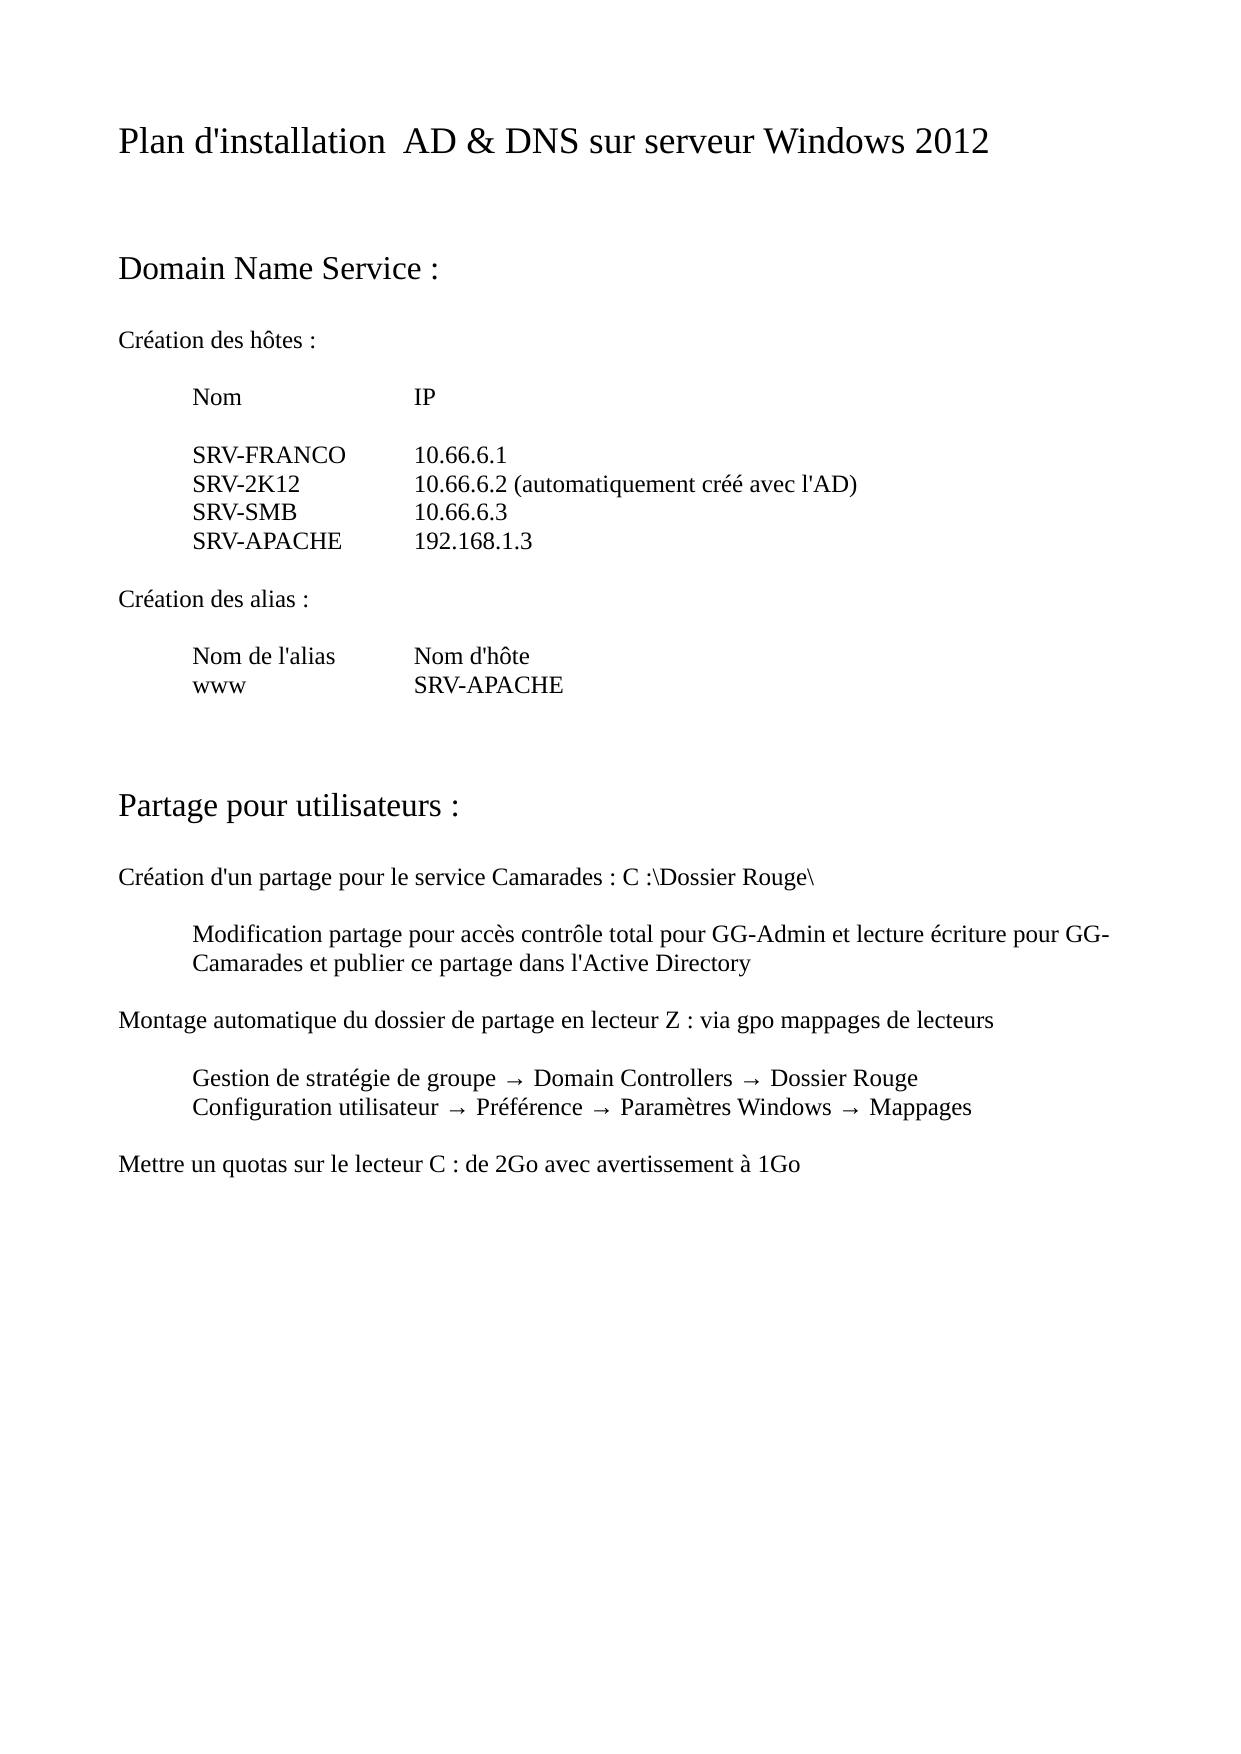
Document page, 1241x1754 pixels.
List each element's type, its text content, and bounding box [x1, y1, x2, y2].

text Modification partage pour accès contrôle total pour GG-Admin et lecture écriture pour GG- Camarades et publier ce partage dans l'Active Directory [118, 919, 1122, 977]
text Nom de l'alias Nom d'hôte [118, 641, 1122, 670]
text Création des alias : [118, 584, 1122, 612]
text Création d'un partage pour le service Camarades : C :\Dossier Rouge\ [118, 862, 1122, 890]
text SRV-FRANCO 10.66.6.1 [118, 440, 1122, 469]
text Domain Name Service : [118, 248, 1122, 287]
text Mettre un quotas sur le lecteur C : de 2Go avec avertissement à 1Go [118, 1149, 1122, 1178]
text Gestion de stratégie de groupe → Domain Controllers → Dossier Rouge [118, 1063, 1122, 1092]
text Création des hôtes : [118, 325, 1122, 354]
text Montage automatique du dossier de partage en lecteur Z : via gpo mappages de lecteurs [118, 1005, 1122, 1034]
text SRV-2K12 10.66.6.2 (automatiquement créé avec l'AD) [118, 469, 1122, 497]
text Configuration utilisateur → Préférence → Paramètres Windows → Mappages [118, 1092, 1122, 1120]
text Partage pour utilisateurs : [118, 785, 1122, 823]
text SRV-SMB 10.66.6.3 [118, 497, 1122, 526]
text SRV-APACHE 192.168.1.3 [118, 526, 1122, 555]
text Nom IP [118, 382, 1122, 411]
text www SRV-APACHE [118, 670, 1122, 699]
